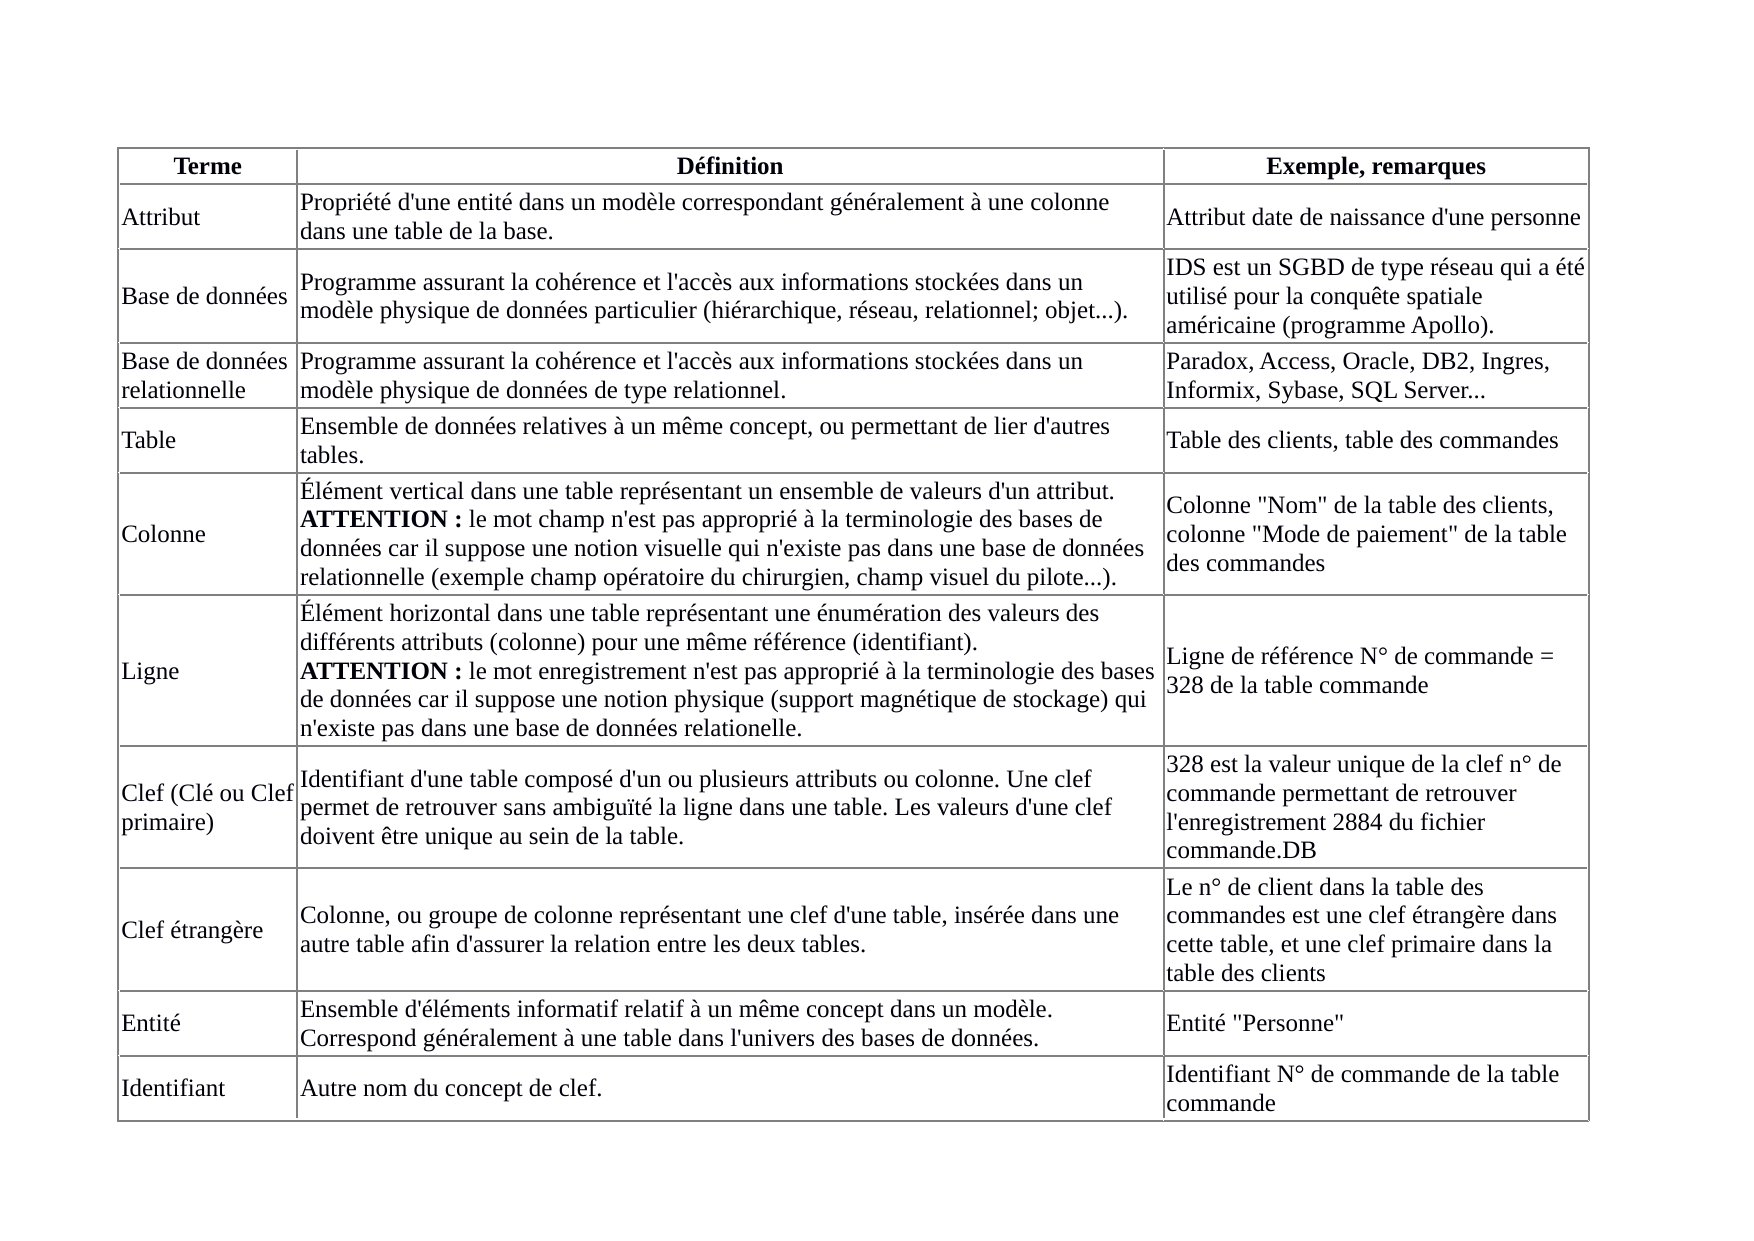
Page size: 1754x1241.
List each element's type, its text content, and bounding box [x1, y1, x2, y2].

table_cell Élément vertical dans une table représentant un ensemble de valeurs d'un attribut. ATTENTION : le mot champ n'est pas approprié à la terminologie des bases de données car il suppose une notion visuelle qui n'existe pas dans une base de données relationnelle (exemple champ opératoire du chirurgien, champ visuel du pilote...). [298, 474, 1163, 594]
table_cell Paradox, Access, Oracle, DB2, Ingres, Informix, Sybase, SQL Server... [1165, 342, 1588, 406]
table_cell Colonne, ou groupe de colonne représentant une clef d'une table, insérée dans une autre table afin d'assurer la relation entre les deux tables. [298, 869, 1163, 990]
table_cell Table [119, 406, 296, 471]
table_cell Propriété d'une entité dans un modèle correspondant généralement à une colonne dans une table de la base. [298, 185, 1163, 248]
table_cell Base de données relationnelle [119, 342, 296, 406]
table_cell Le n° de client dans la table des commandes est une clef étrangère dans cette table, et une clef primaire dans la table des clients [1165, 867, 1588, 990]
table_cell 328 est la valeur unique de la clef n° de commande permettant de retrouver l'enregistrement 2884 du fichier commande.DB [1165, 745, 1588, 867]
table_cell Clef (Clé ou Clef primaire) [119, 745, 296, 867]
table_cell Table des clients, table des commandes [1165, 406, 1588, 471]
table_cell Base de données [119, 248, 296, 342]
table_cell Entité "Personne" [1165, 990, 1588, 1054]
table_header Exemple, remarques [1165, 149, 1588, 183]
table_header Définition [298, 149, 1163, 183]
table_cell Ensemble de données relatives à un même concept, ou permettant de lier d'autres tables. [298, 409, 1163, 471]
table_cell Programme assurant la cohérence et l'accès aux informations stockées dans un modèle physique de données de type relationnel. [298, 344, 1163, 406]
table_header Terme [119, 149, 296, 183]
table_cell Colonne "Nom" de la table des clients, colonne "Mode de paiement" de la table des commandes [1165, 471, 1588, 594]
table_cell Élément horizontal dans une table représentant une énumération des valeurs des différents attributs (colonne) pour une même référence (identifiant). ATTENTION : le mot enregistrement n'est pas approprié à la terminologie des bases de données car il suppose une notion physique (support magnétique de stockage) qui n'existe pas dans une base de données relationelle. [298, 596, 1163, 745]
table_cell IDS est un SGBD de type réseau qui a été utilisé pour la conquête spatiale américaine (programme Apollo). [1165, 248, 1588, 342]
table_cell Ligne de référence N° de commande = 328 de la table commande [1165, 594, 1588, 745]
table_cell Ligne [119, 594, 296, 745]
table_cell Colonne [119, 471, 296, 594]
table_cell Identifiant [119, 1055, 297, 1119]
table_cell Autre nom du concept de clef. [297, 1057, 1163, 1119]
table_cell Attribut [119, 183, 296, 248]
table_cell Identifiant d'une table composé d'un ou plusieurs attributs ou colonne. Une clef permet de retrouver sans ambiguïté la ligne dans une table. Les valeurs d'une clef doivent être unique au sein de la table. [298, 747, 1163, 867]
table_cell Programme assurant la cohérence et l'accès aux informations stockées dans un modèle physique de données particulier (hiérarchique, réseau, relationnel; objet...). [298, 250, 1163, 342]
table_cell Clef étrangère [119, 867, 296, 990]
table_cell Ensemble d'éléments informatif relatif à un même concept dans un modèle. Correspond généralement à une table dans l'univers des bases de données. [298, 992, 1163, 1054]
table_cell Identifiant N° de commande de la table commande [1164, 1055, 1588, 1119]
table_cell Entité [119, 990, 296, 1054]
table_cell Attribut date de naissance d'une personne [1165, 183, 1588, 248]
